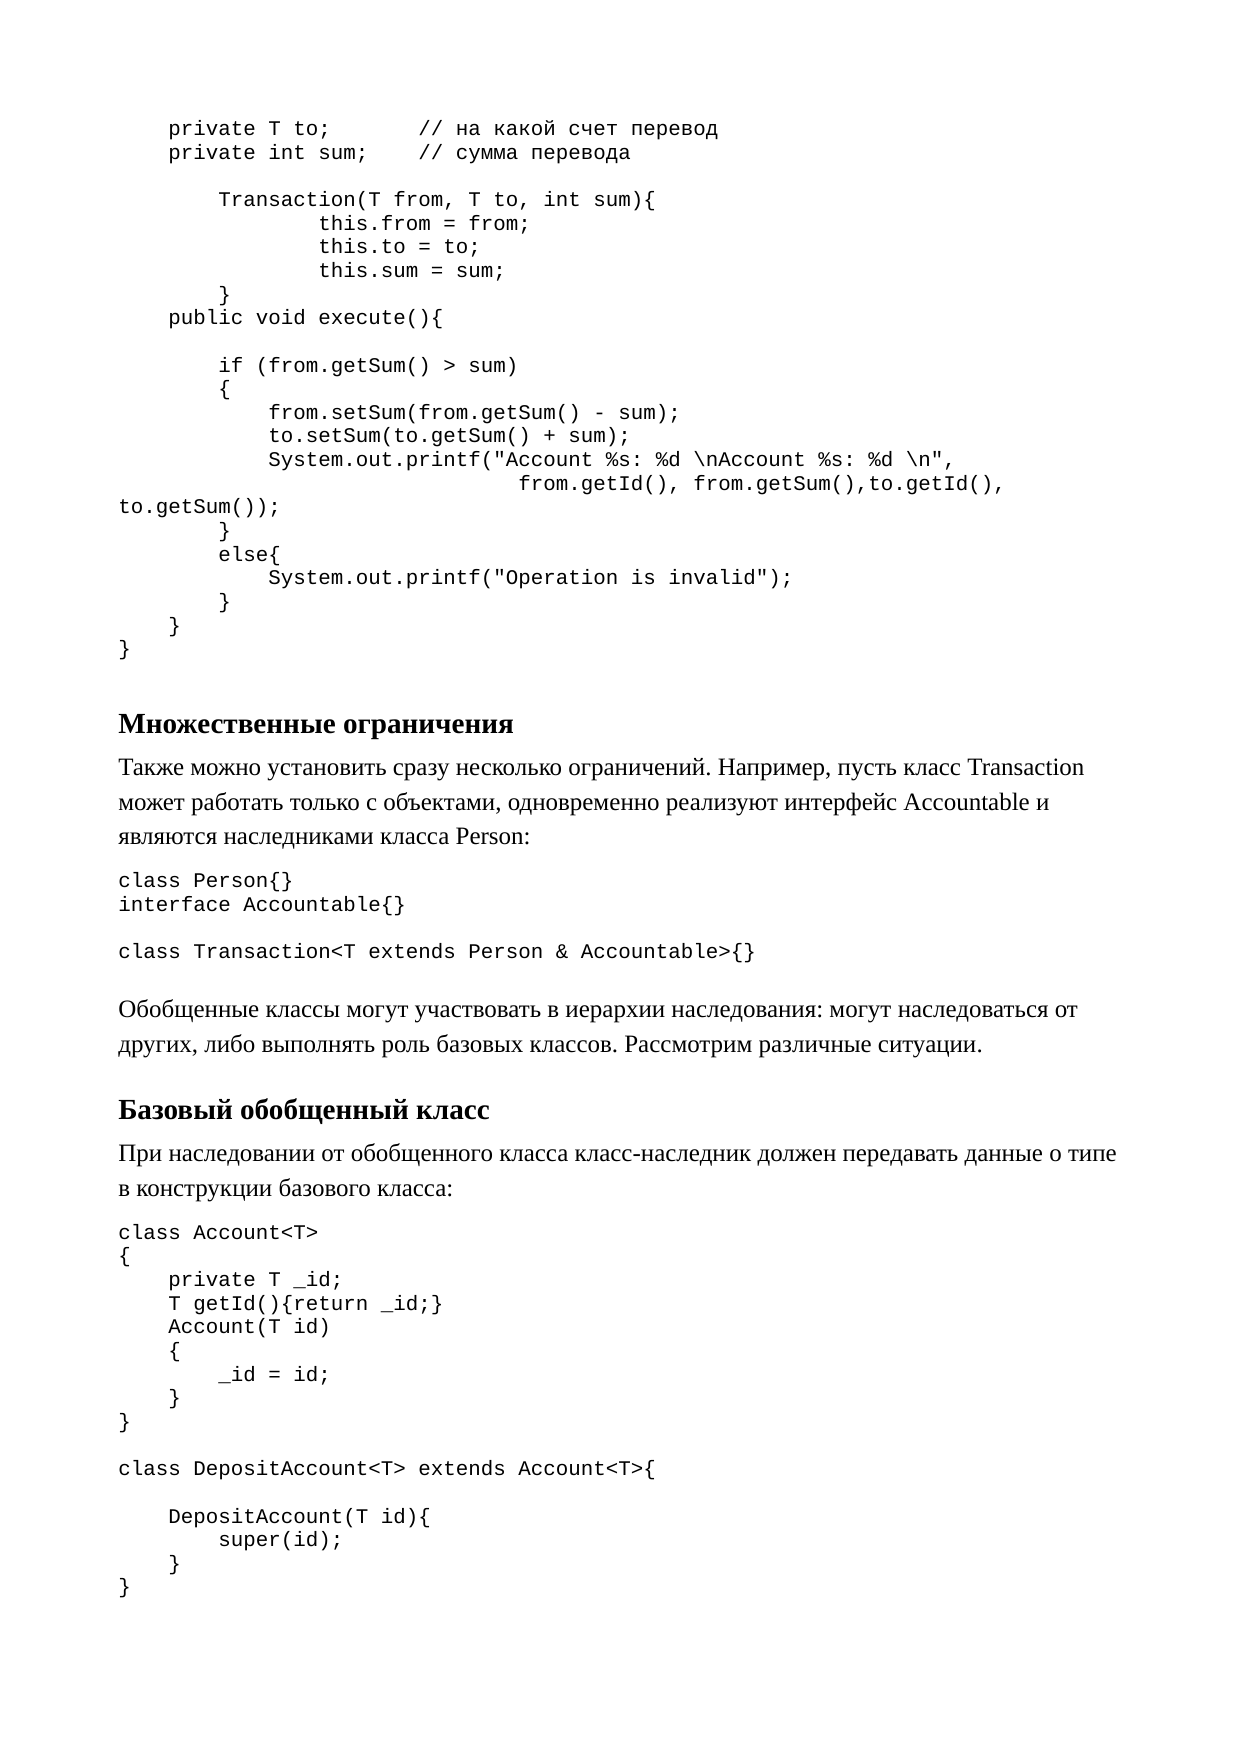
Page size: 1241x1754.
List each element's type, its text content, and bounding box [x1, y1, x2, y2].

text private T _id; [118, 1269, 1122, 1293]
text } [118, 1553, 1122, 1577]
text private T to; // на какой счет перевод [118, 118, 1122, 142]
text Account(T id) [118, 1316, 1122, 1340]
text } [118, 1577, 1122, 1600]
text to.setSum(to.getSum() + sum); [118, 426, 1122, 449]
text { [118, 378, 1122, 402]
text from.getId(), from.getSum(),to.getId(), to.getSum()); [118, 473, 1122, 520]
text this.from = from; [118, 213, 1122, 236]
text class Person{} [118, 870, 1122, 894]
text interface Accountable{} [118, 894, 1122, 917]
text System.out.printf("Operation is invalid"); [118, 567, 1122, 591]
text if (from.getSum() > sum) [118, 354, 1122, 378]
text private int sum; // сумма перевода [118, 142, 1122, 165]
text Также можно установить сразу несколько ограничений. Например, пусть класс Transaction может работать только с объектами, одновременно реализуют интерфейс Accountable и являются наследниками класса Person: [118, 752, 1122, 850]
text DepositAccount(T id){ [118, 1506, 1122, 1529]
text } [118, 1411, 1122, 1435]
text class DepositAccount<T> extends Account<T>{ [118, 1458, 1122, 1482]
text else{ [118, 544, 1122, 567]
subtitle Множественные ограничения [118, 706, 1122, 739]
text } [118, 638, 1122, 662]
text from.setSum(from.getSum() - sum); [118, 402, 1122, 426]
text public void execute(){ [118, 307, 1122, 331]
text } [118, 615, 1122, 638]
text { [118, 1340, 1122, 1364]
text super(id); [118, 1529, 1122, 1553]
subtitle Базовый обобщенный класс [118, 1092, 1122, 1126]
text T getId(){return _id;} [118, 1293, 1122, 1316]
text class Account<T> [118, 1222, 1122, 1246]
text } [118, 1387, 1122, 1411]
text } [118, 520, 1122, 544]
text class Transaction<T extends Person & Accountable>{} [118, 941, 1122, 965]
text } [118, 284, 1122, 307]
text Transaction(T from, T to, int sum){ [118, 189, 1122, 213]
text Обобщенные классы могут участвовать в иерархии наследования: могут наследоваться от других, либо выполнять роль базовых классов. Рассмотрим различные ситуации. [118, 994, 1122, 1057]
text { [118, 1246, 1122, 1269]
text this.to = to; [118, 236, 1122, 260]
text System.out.printf("Account %s: %d \nAccount %s: %d \n", [118, 449, 1122, 473]
text При наследовании от обобщенного класса класс-наследник должен передавать данные о типе в конструкции базового класса: [118, 1138, 1122, 1202]
text _id = id; [118, 1364, 1122, 1387]
text this.sum = sum; [118, 260, 1122, 284]
text } [118, 591, 1122, 615]
